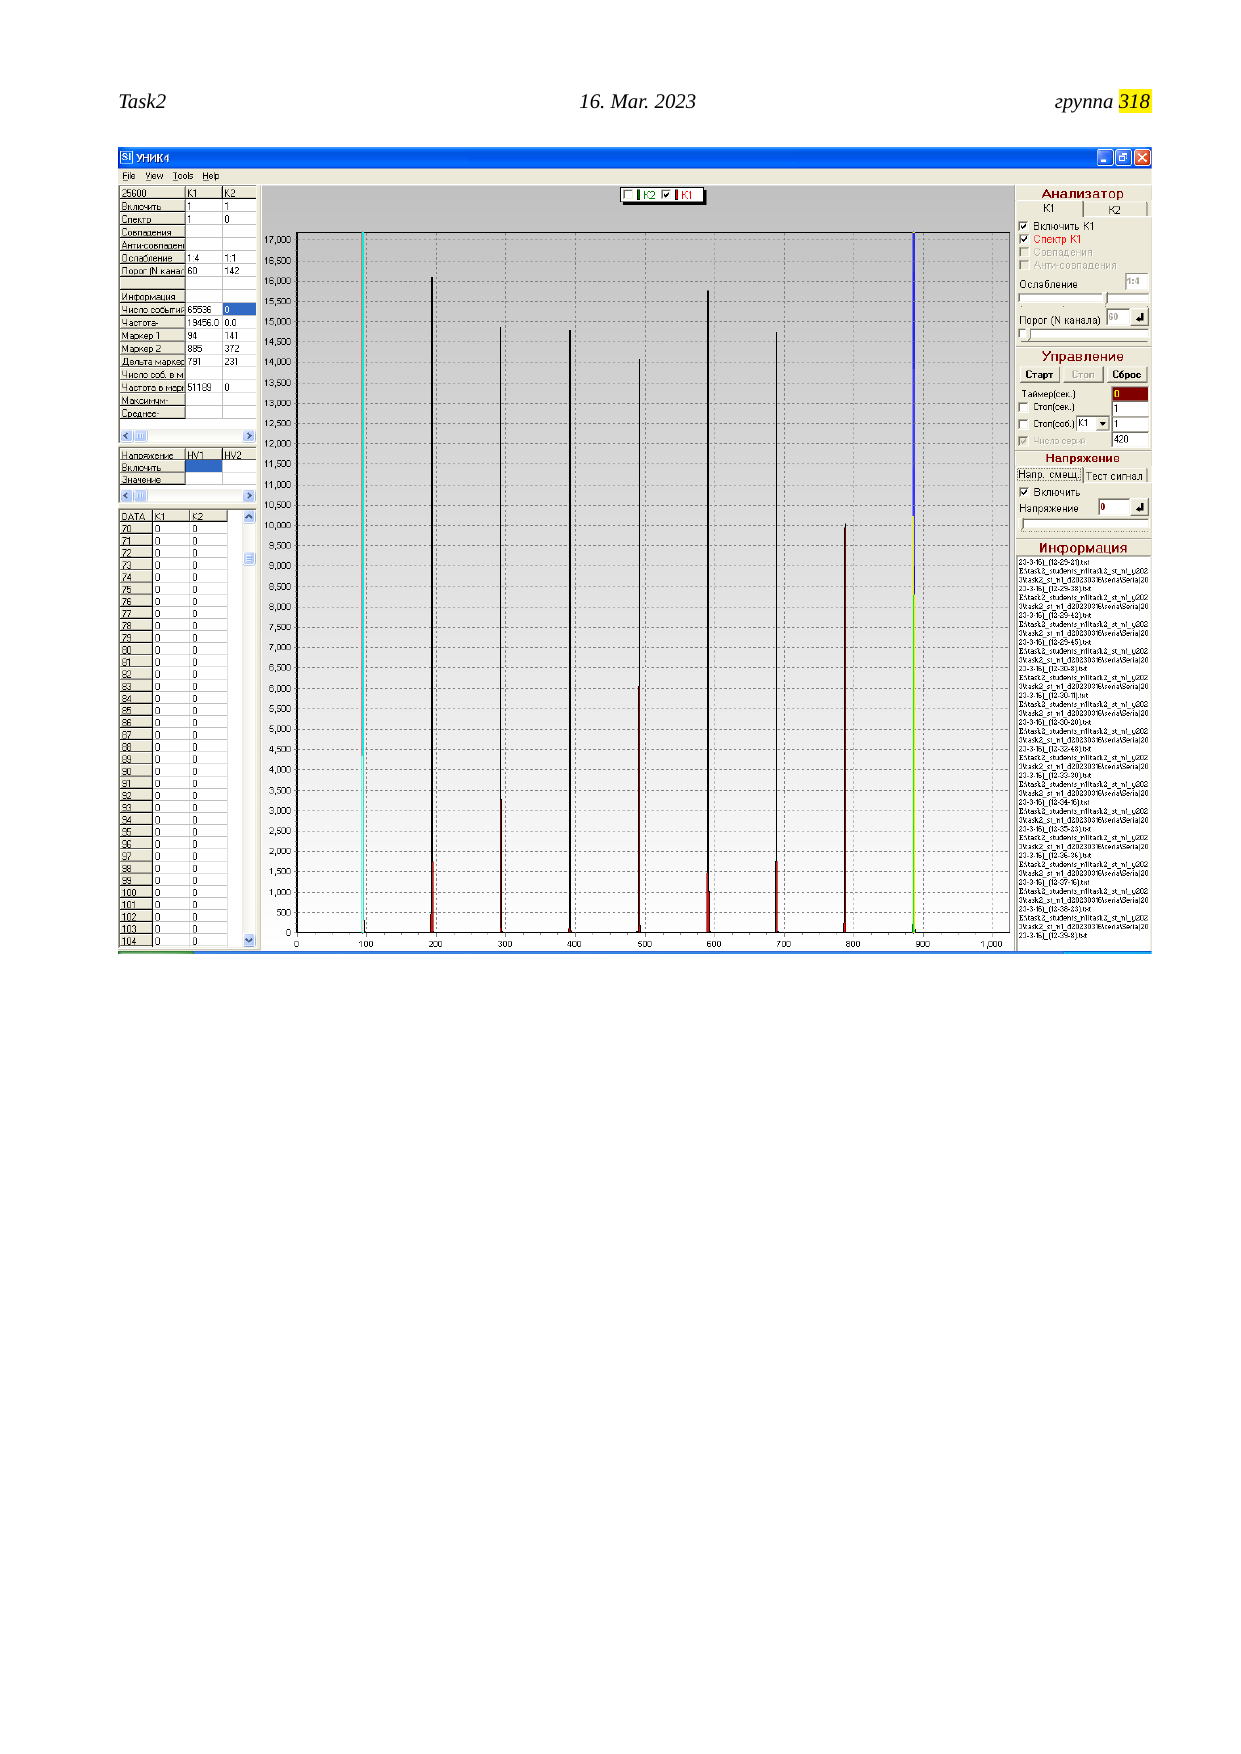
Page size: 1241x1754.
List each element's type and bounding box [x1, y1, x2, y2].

picture [118, 147, 1152, 954]
